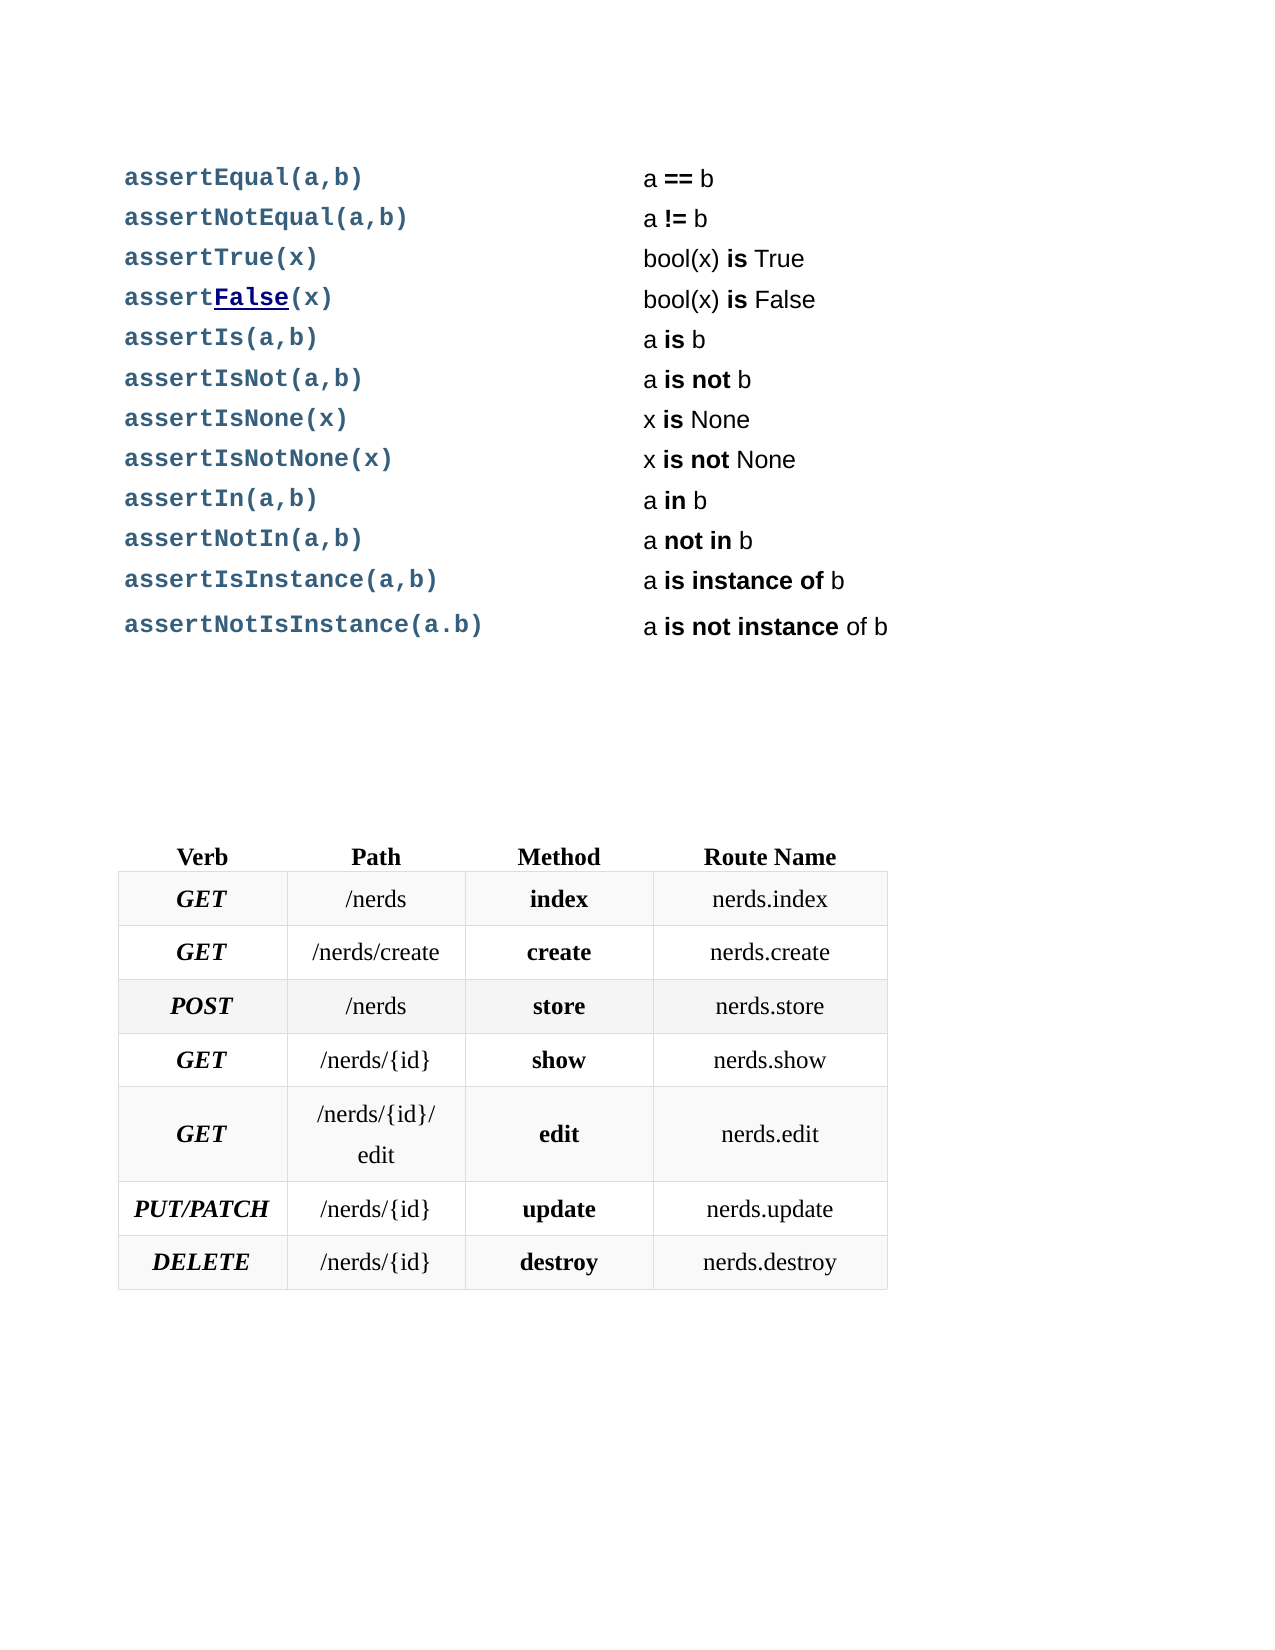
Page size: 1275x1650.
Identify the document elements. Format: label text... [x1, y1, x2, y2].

table_cell create [466, 926, 653, 979]
table_cell a != b [638, 199, 1157, 239]
table_cell GET [119, 872, 287, 925]
table_cell nerds.create [654, 926, 887, 979]
table_cell a is instance of b [638, 560, 1157, 606]
table_cell assertNotEqual(a,b) [118, 199, 637, 239]
table_cell assertEqual(a,b) [118, 158, 637, 198]
table_header [118, 118, 637, 158]
table_cell nerds.show [654, 1034, 887, 1086]
table_cell x is None [638, 400, 1157, 440]
table_header Path [287, 842, 465, 871]
table_cell GET [119, 1034, 287, 1086]
table_cell nerds.edit [654, 1087, 887, 1181]
table_cell nerds.destroy [654, 1236, 887, 1289]
table_cell nerds.index [654, 872, 887, 925]
table_cell /nerds/{id} [288, 1236, 465, 1289]
table_cell assertNotIsInstance(a.b) [118, 606, 637, 646]
table_cell /nerds/{id}/edit [288, 1087, 465, 1181]
table_cell bool(x) is True [638, 239, 1157, 279]
table_cell /nerds/{id} [288, 1182, 465, 1235]
table_cell a not in b [638, 520, 1157, 560]
table_cell /nerds [288, 980, 465, 1033]
table_cell POST [119, 980, 287, 1033]
table_cell assertIsNone(x) [118, 400, 637, 440]
table_cell destroy [466, 1236, 653, 1289]
table_cell assertIsNotNone(x) [118, 440, 637, 480]
table_cell GET [119, 926, 287, 979]
table_cell a is not instance of b [638, 606, 1157, 646]
table_header Verb [118, 842, 287, 871]
table_cell assertIn(a,b) [118, 480, 637, 520]
table_cell a is b [638, 319, 1157, 359]
table_cell PUT/PATCH [119, 1182, 287, 1235]
table_cell nerds.update [654, 1182, 887, 1235]
table_header [638, 118, 1157, 158]
table_cell show [466, 1034, 653, 1086]
table_cell index [466, 872, 653, 925]
table_cell assertIsInstance(a,b) [118, 560, 637, 606]
table_cell bool(x) is False [638, 279, 1157, 319]
table_cell assertIsNot(a,b) [118, 359, 637, 399]
table_header Route Name [653, 842, 887, 871]
table_cell edit [466, 1087, 653, 1181]
table_cell update [466, 1182, 653, 1235]
table_cell assertTrue(x) [118, 239, 637, 279]
table_cell a in b [638, 480, 1157, 520]
table_cell DELETE [119, 1236, 287, 1289]
table_cell assertNotIn(a,b) [118, 520, 637, 560]
table_cell a == b [638, 158, 1157, 198]
table_cell /nerds/create [288, 926, 465, 979]
table_cell store [466, 980, 653, 1033]
table_cell assertFalse(x) [118, 279, 637, 319]
table_cell x is not None [638, 440, 1157, 480]
table_cell /nerds [288, 872, 465, 925]
table_cell assertIs(a,b) [118, 319, 637, 359]
table_cell /nerds/{id} [288, 1034, 465, 1086]
table_header Method [465, 842, 653, 871]
table_cell nerds.store [654, 980, 887, 1033]
table_cell a is not b [638, 359, 1157, 399]
table_cell GET [119, 1087, 287, 1181]
